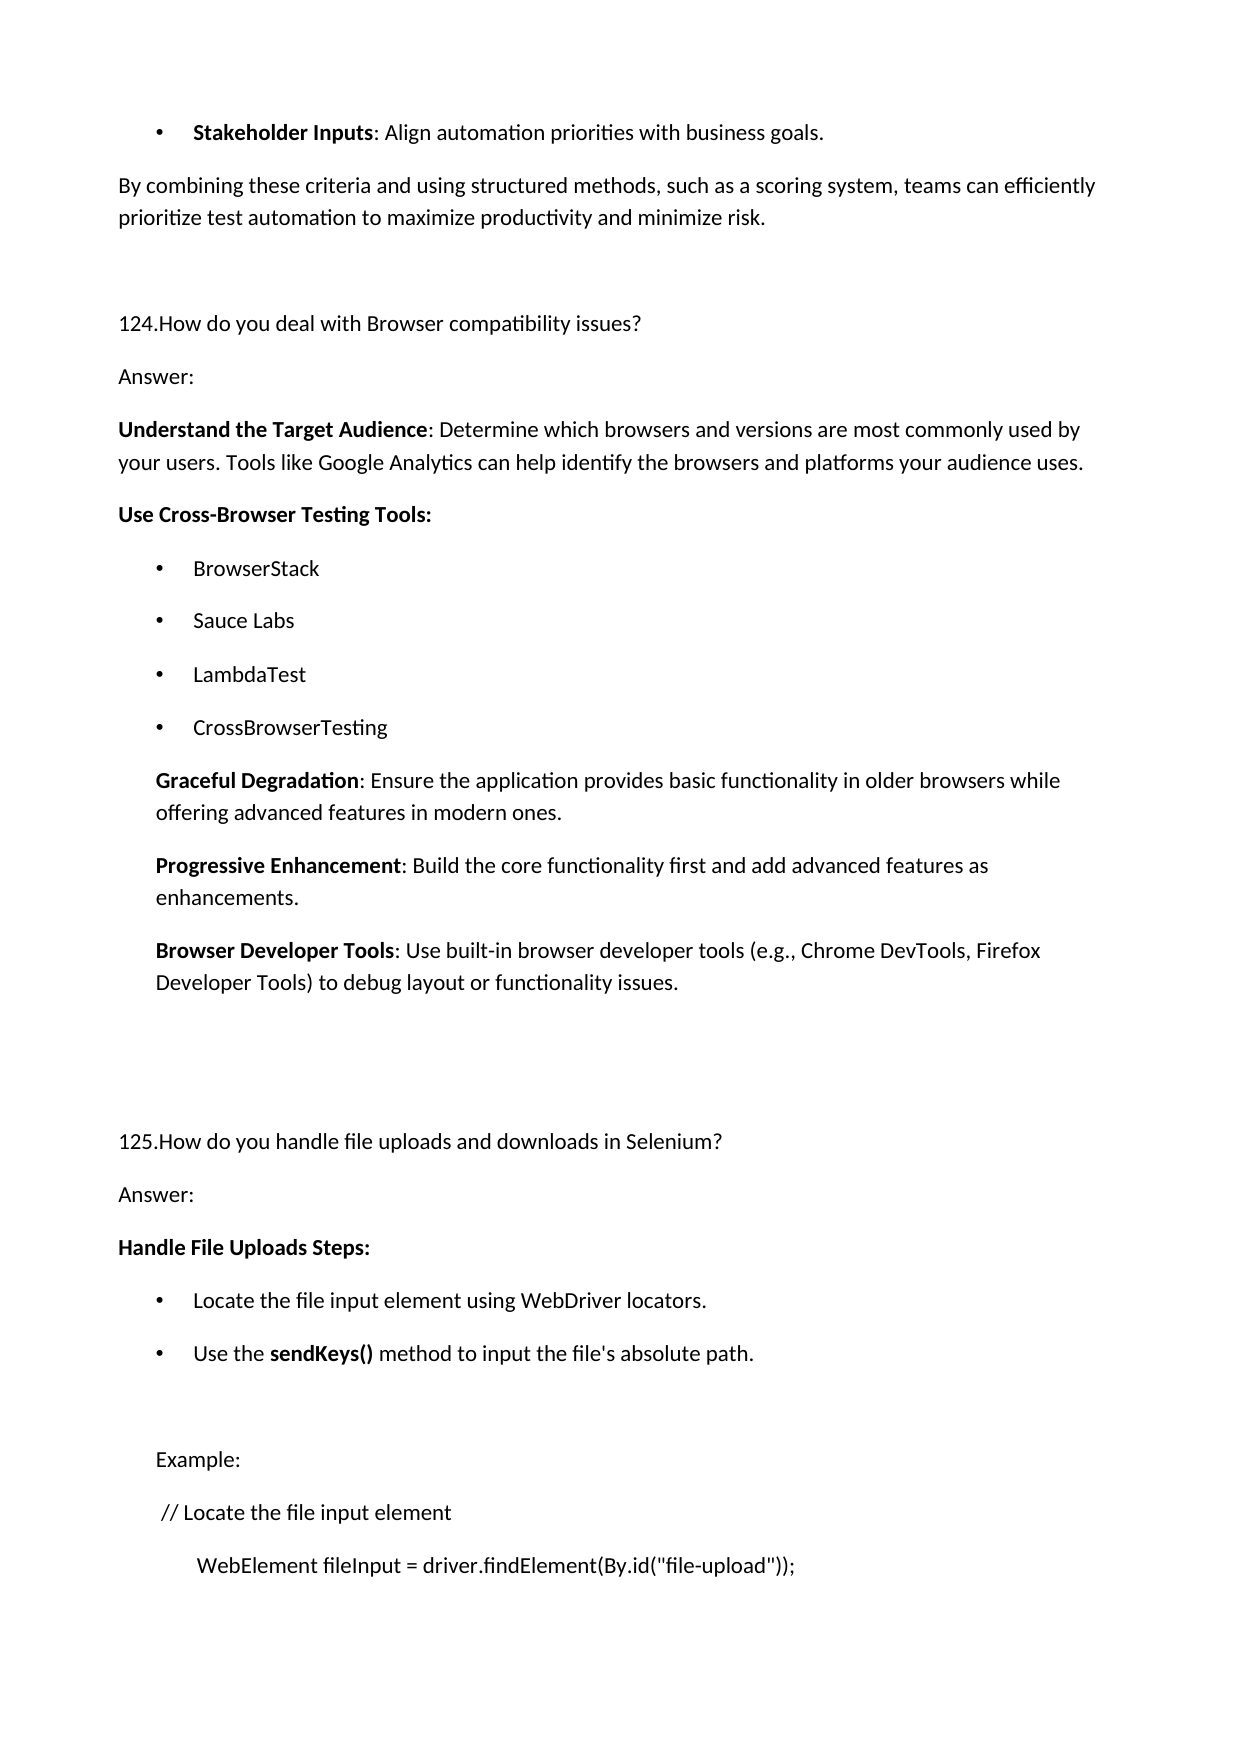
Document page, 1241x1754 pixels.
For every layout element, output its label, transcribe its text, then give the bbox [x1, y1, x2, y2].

text 125.How do you handle file uploads and downloads in Selenium? [118, 1127, 1122, 1155]
text Browser Developer Tools: Use built-in browser developer tools (e.g., Chrome DevTools, Firefox Developer Tools) to debug layout or functionality issues. [156, 936, 1122, 996]
text Answer: [118, 362, 1122, 390]
text Graceful Degradation: Ensure the application provides basic functionality in older browsers while offering advanced features in modern ones. [156, 766, 1122, 826]
text // Locate the file input element [156, 1498, 1122, 1527]
list Stakeholder Inputs: Align automation priorities with business goals. [156, 118, 1122, 146]
text Understand the Target Audience: Determine which browsers and versions are most commonly used by your users. Tools like Google Analytics can help identify the browsers and platforms your audience uses. [118, 415, 1122, 476]
text Answer: [118, 1180, 1122, 1208]
text WebElement fileInput = driver.findElement(By.id("file-upload")); [156, 1552, 1122, 1579]
text Example: [156, 1446, 1122, 1473]
text Handle File Uploads Steps: [118, 1233, 1122, 1261]
list BrowserStack [156, 554, 1122, 582]
list LambdaTest [156, 660, 1122, 688]
text By combining these criteria and using structured methods, such as a scoring system, teams can efficiently prioritize test automation to maximize productivity and minimize risk. [118, 171, 1122, 231]
text Progressive Enhancement: Build the core functionality first and add advanced features as enhancements. [156, 851, 1122, 911]
text Use Cross-Browser Testing Tools: [118, 501, 1122, 529]
list Locate the file input element using WebDriver locators. [156, 1286, 1122, 1314]
list Sauce Labs [156, 607, 1122, 635]
list Use the sendKeys() method to input the file's absolute path. [156, 1339, 1122, 1367]
list CrossBrowserTesting [156, 713, 1122, 741]
text 124.How do you deal with Browser compatibility issues? [118, 309, 1122, 337]
